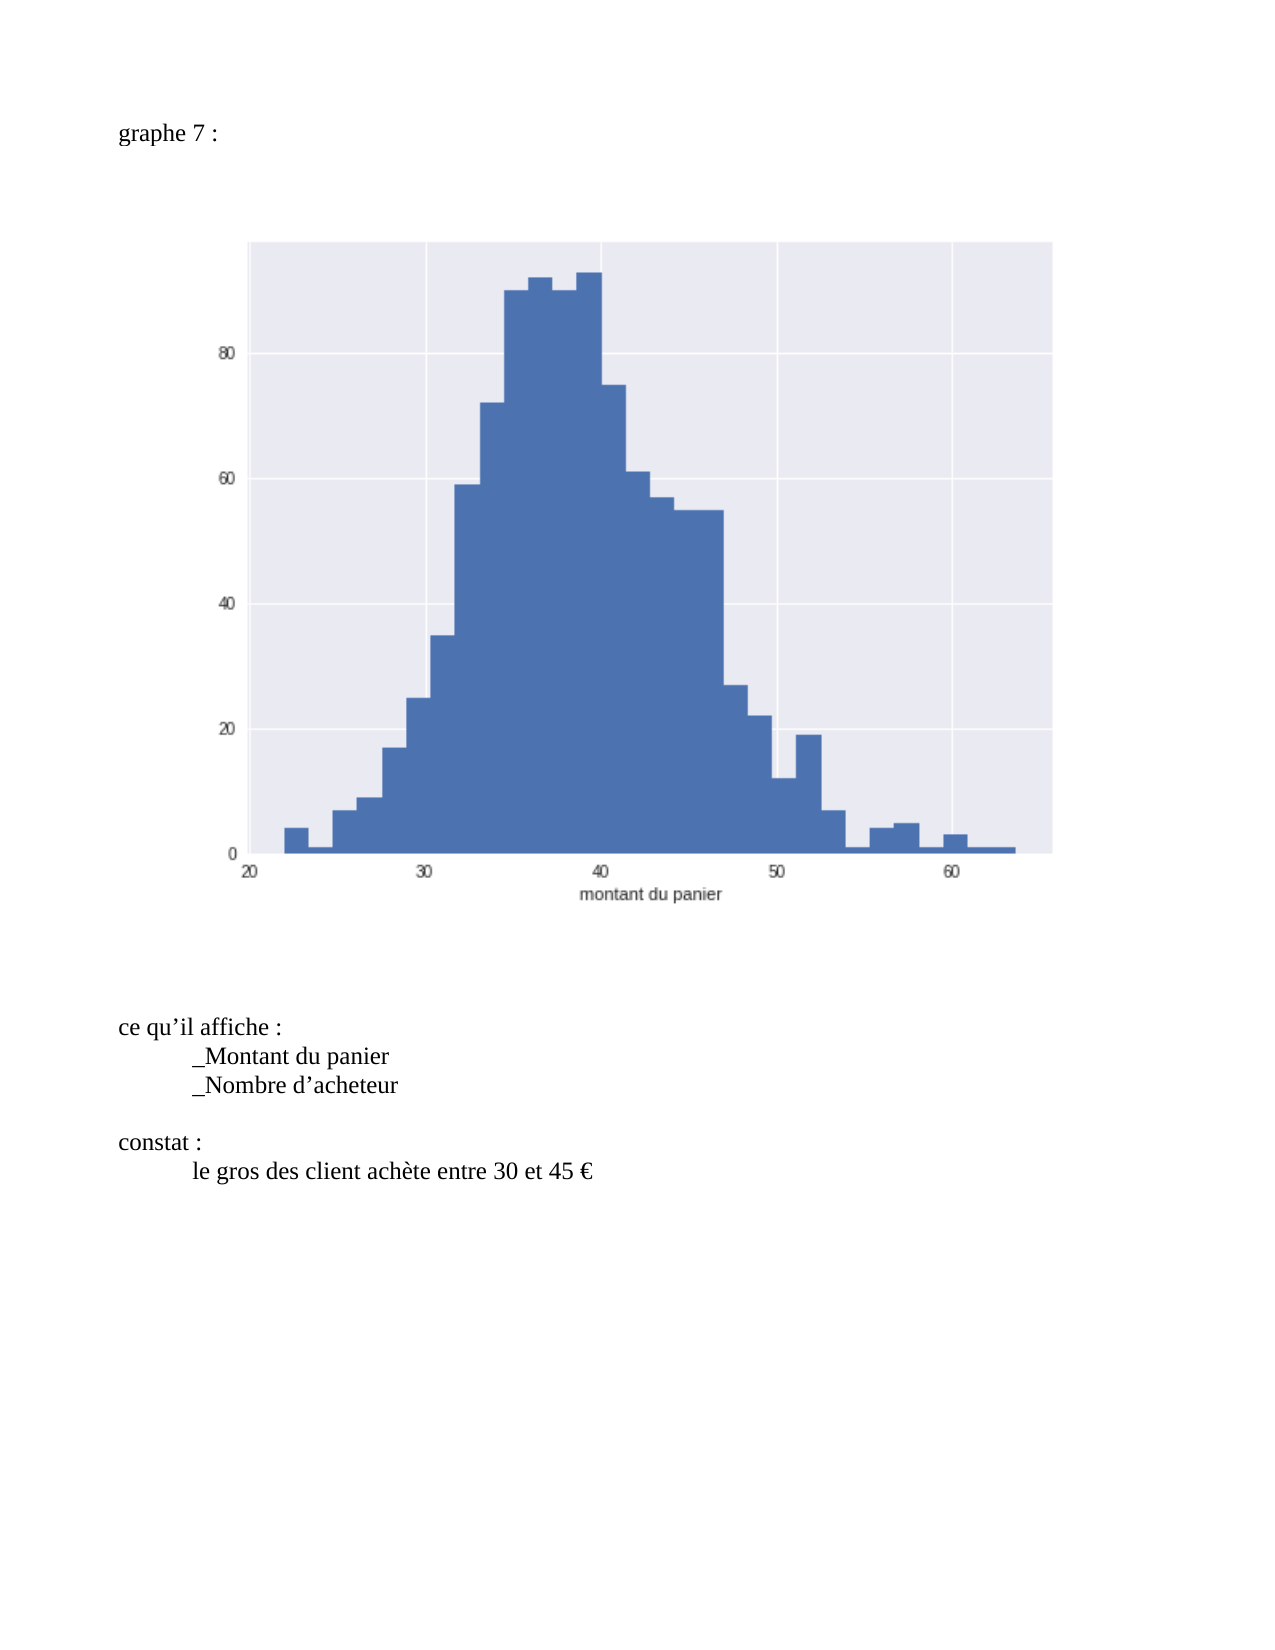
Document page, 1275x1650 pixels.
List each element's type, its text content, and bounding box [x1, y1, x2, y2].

picture [118, 146, 1157, 955]
text ce qu’il affiche : [118, 1012, 1157, 1041]
text le gros des client achète entre 30 et 45 € [118, 1156, 1157, 1185]
text _Nombre d’acheteur [118, 1070, 1157, 1098]
text graphe 7 : [118, 118, 1157, 146]
text constat : [118, 1127, 1157, 1156]
text _Montant du panier [118, 1041, 1157, 1070]
